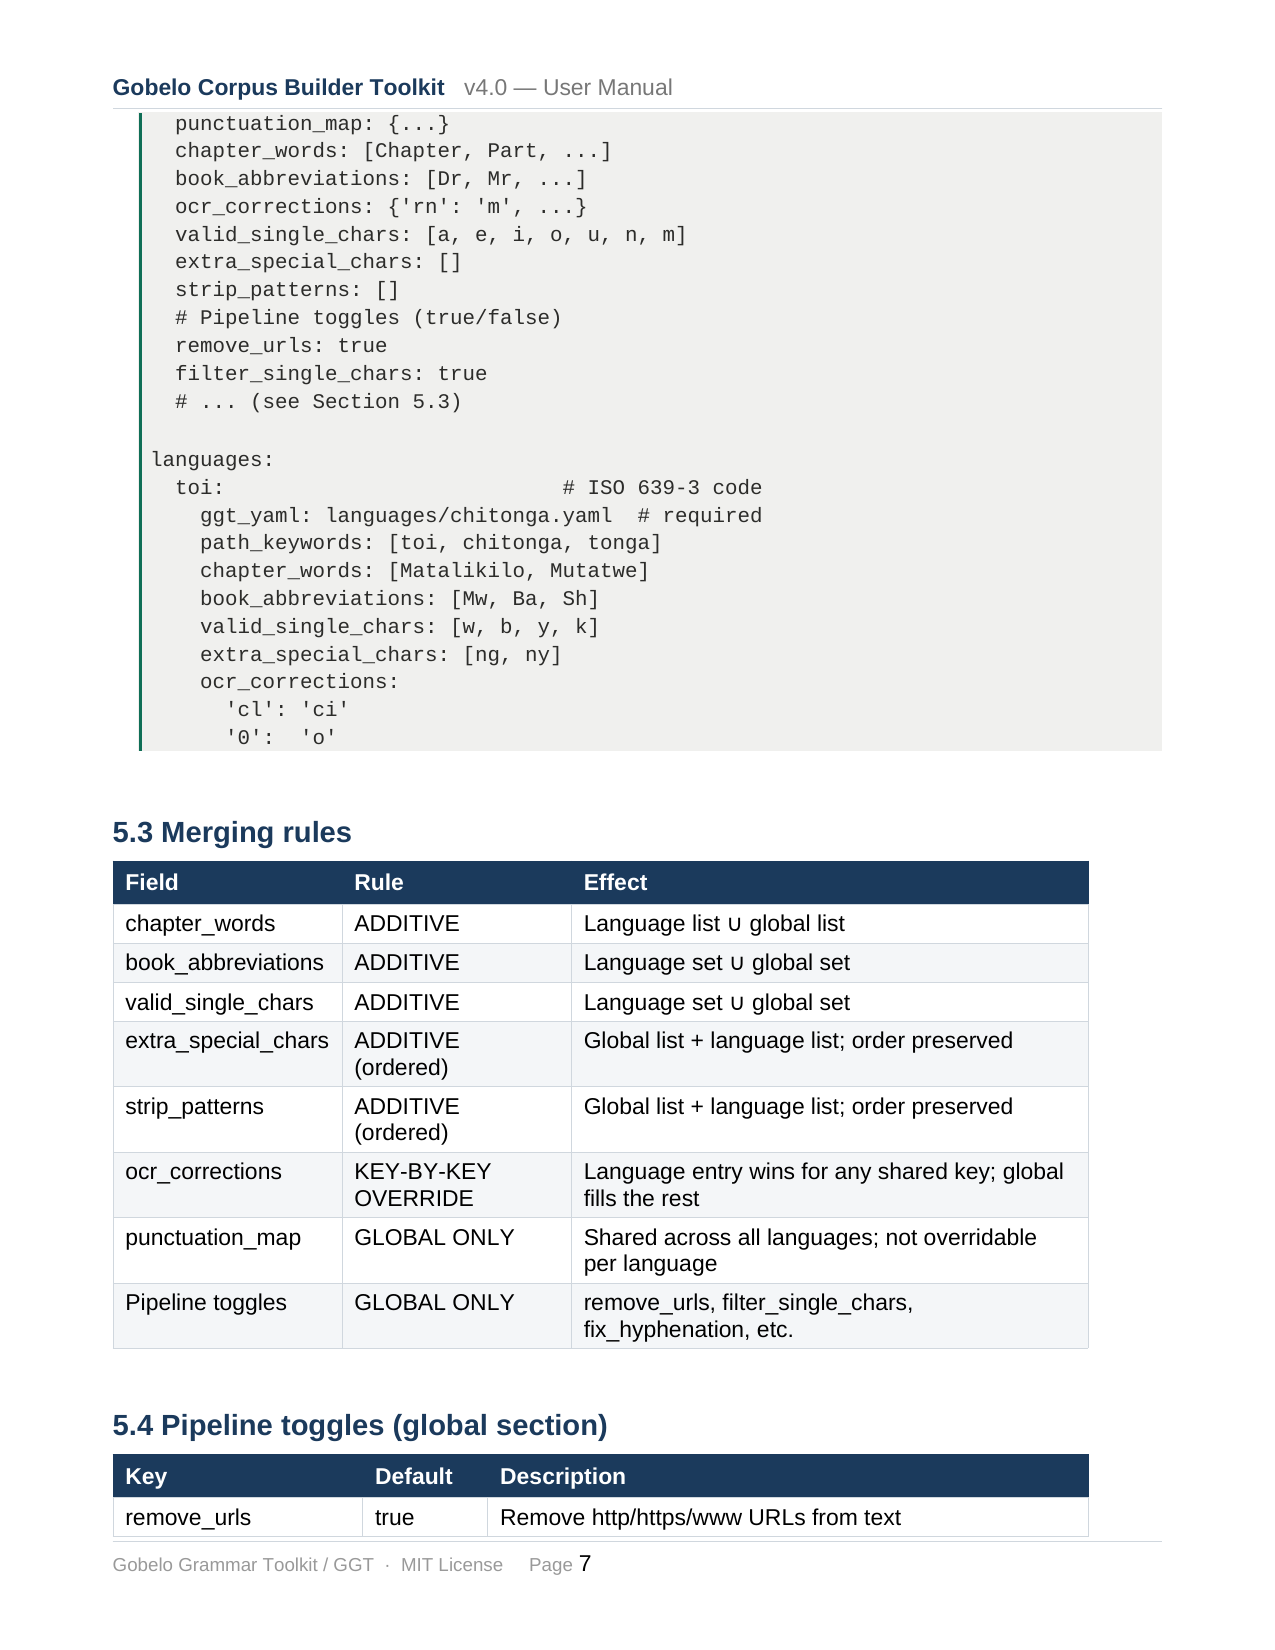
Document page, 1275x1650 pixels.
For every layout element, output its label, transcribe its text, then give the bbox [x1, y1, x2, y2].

text book_abbreviations: [Mw, Ba, Sh] [142, 588, 1162, 612]
text chapter_words: [Matalikilo, Mutatwe] [142, 560, 1162, 584]
table_cell chapter_words [114, 905, 342, 943]
table_cell Remove http/https/www URLs from text [488, 1498, 1088, 1536]
text ocr_corrections: [142, 671, 1162, 695]
table_cell KEY-BY-KEY OVERRIDE [343, 1153, 571, 1217]
table_cell Pipeline toggles [114, 1284, 342, 1348]
table_cell remove_urls, filter_single_chars, fix_hyphenation, etc. [572, 1284, 1088, 1348]
table_cell ADDITIVE [343, 944, 571, 982]
text ggt_yaml: languages/chitonga.yaml # required [142, 504, 1162, 528]
table_cell ADDITIVE (ordered) [343, 1087, 571, 1152]
text # ... (see Section 5.3) [142, 391, 1162, 414]
table_cell ADDITIVE (ordered) [343, 1022, 571, 1086]
table_cell ocr_corrections [114, 1153, 342, 1217]
text toi: # ISO 639-3 code [142, 477, 1162, 500]
text filter_single_chars: true [142, 363, 1162, 386]
text extra_special_chars: [] [142, 252, 1162, 275]
table_cell Language list ∪ global list [572, 905, 1088, 943]
table_cell Global list + language list; order preserved [572, 1087, 1088, 1152]
table_cell GLOBAL ONLY [343, 1218, 571, 1283]
table_header Field [114, 862, 342, 904]
table_header Rule [343, 862, 571, 904]
text valid_single_chars: [w, b, y, k] [142, 616, 1162, 639]
text '0': 'o' [142, 727, 1162, 751]
table_cell true [363, 1498, 487, 1536]
text 'cl': 'ci' [142, 699, 1162, 723]
table_header Effect [572, 862, 1088, 904]
text book_abbreviations: [Dr, Mr, ...] [142, 168, 1162, 192]
text remove_urls: true [142, 335, 1162, 359]
table_cell extra_special_chars [114, 1022, 342, 1086]
text languages: [142, 449, 1162, 473]
subtitle 5.3 Merging rules [112, 814, 1162, 848]
table_header Default [363, 1455, 487, 1497]
text extra_special_chars: [ng, ny] [142, 644, 1162, 667]
table_header Description [488, 1455, 1088, 1497]
table_cell valid_single_chars [114, 983, 342, 1021]
text ocr_corrections: {'rn': 'm', ...} [142, 196, 1162, 219]
table_cell ADDITIVE [343, 905, 571, 943]
text valid_single_chars: [a, e, i, o, u, n, m] [142, 224, 1162, 247]
table_cell strip_patterns [114, 1087, 342, 1152]
table_cell book_abbreviations [114, 944, 342, 982]
table_cell Language entry wins for any shared key; global fills the rest [572, 1153, 1088, 1217]
table_cell Language set ∪ global set [572, 983, 1088, 1021]
table_cell Global list + language list; order preserved [572, 1022, 1088, 1086]
table_cell Language set ∪ global set [572, 944, 1088, 982]
text strip_patterns: [] [142, 279, 1162, 303]
table_cell ADDITIVE [343, 983, 571, 1021]
table_cell GLOBAL ONLY [343, 1284, 571, 1348]
text path_keywords: [toi, chitonga, tonga] [142, 532, 1162, 556]
table_cell remove_urls [114, 1498, 362, 1536]
table_cell Shared across all languages; not overridable per language [572, 1218, 1088, 1283]
text chapter_words: [Chapter, Part, ...] [142, 140, 1162, 164]
text # Pipeline toggles (true/false) [142, 307, 1162, 331]
table_cell punctuation_map [114, 1218, 342, 1283]
table_header Key [114, 1455, 362, 1497]
text punctuation_map: {...} [138, 112, 1162, 136]
subtitle 5.4 Pipeline toggles (global section) [112, 1408, 1162, 1442]
